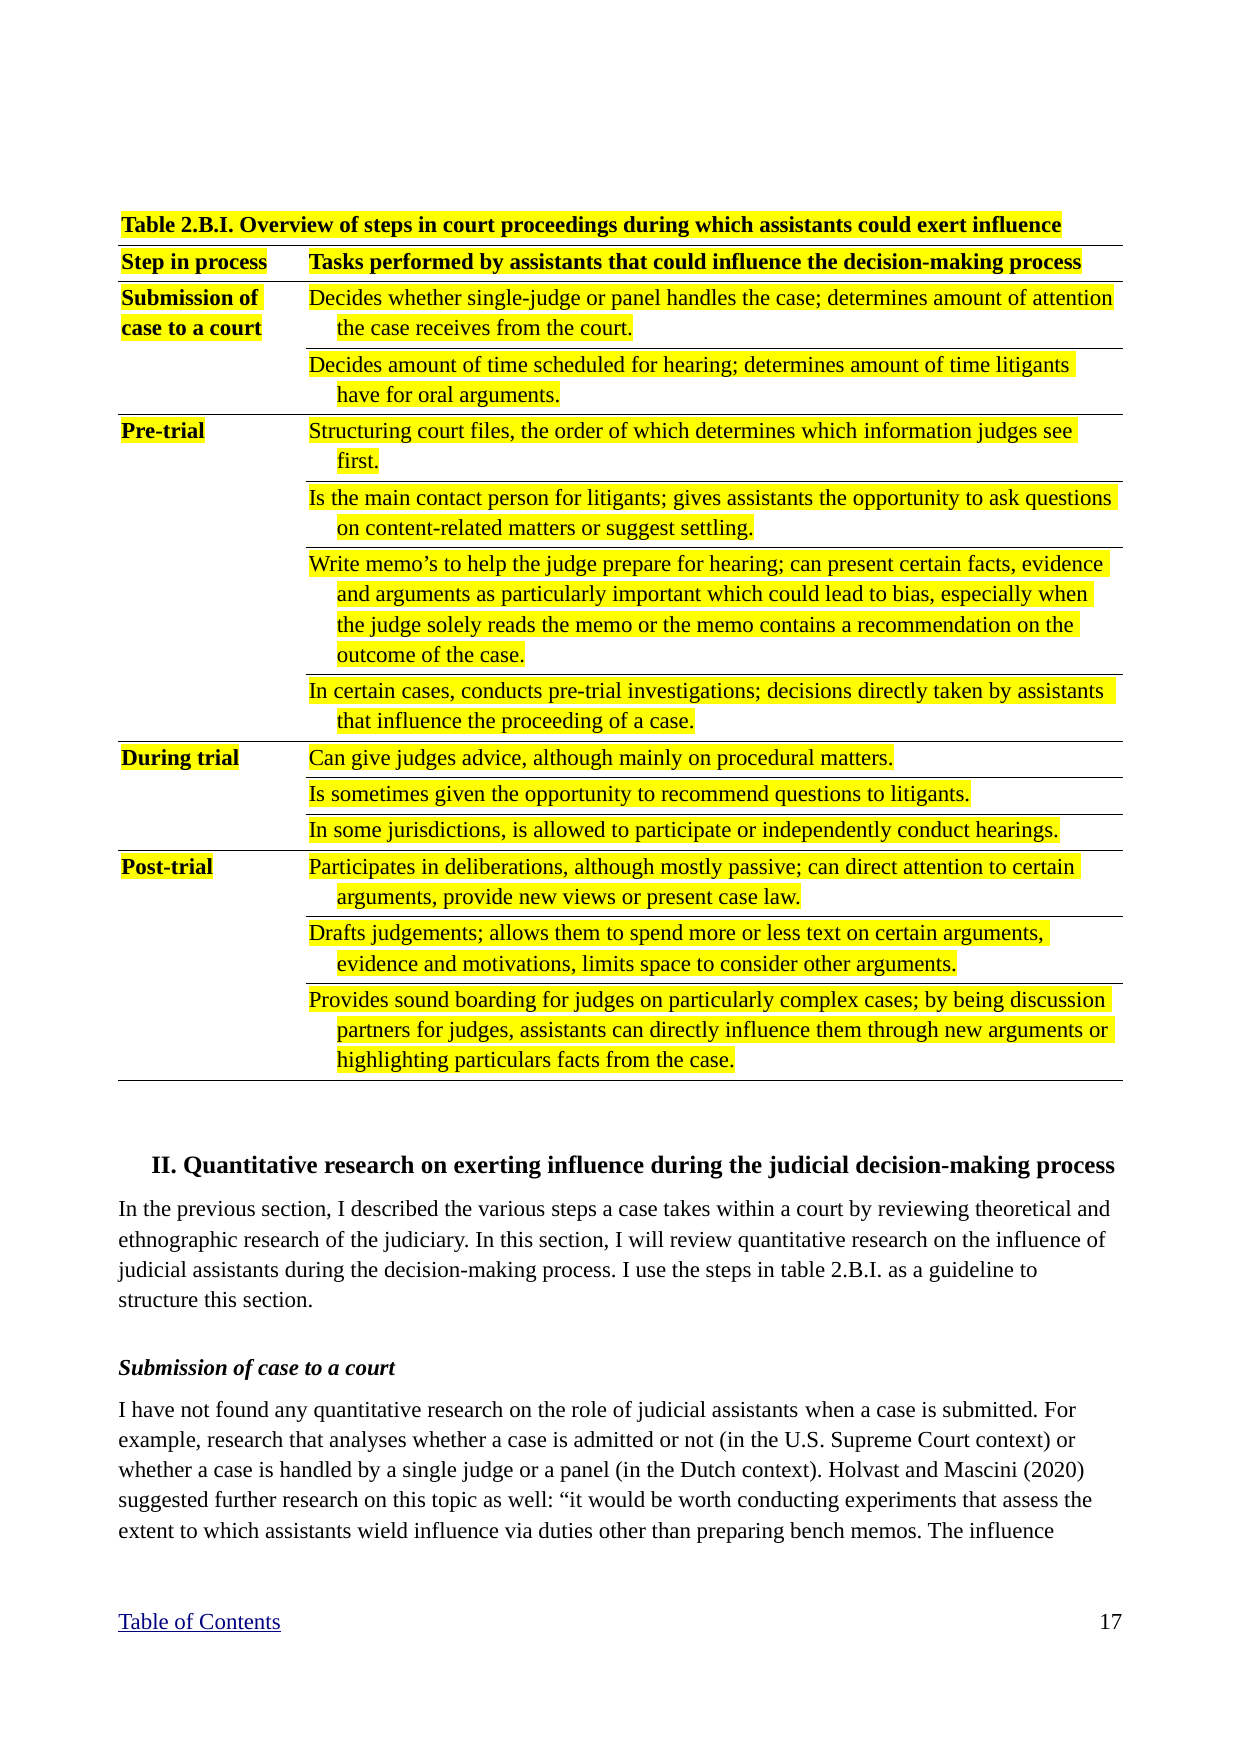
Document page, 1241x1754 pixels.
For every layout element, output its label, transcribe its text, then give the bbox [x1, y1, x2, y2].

table_header Table 2.B.I. Overview of steps in court proceedings during which assistants could exert influence [118, 208, 1122, 244]
table_cell Decides amount of time scheduled for hearing; determines amount of time litigants have for oral arguments. [306, 349, 1122, 414]
subtitle II. Quantitative research on exerting influence during the judicial decision-making process [151, 1151, 1122, 1179]
table_cell Is the main contact person for litigants; gives assistants the opportunity to ask questions on content-related matters or suggest settling. [306, 482, 1122, 547]
table_cell In certain cases, conducts pre-trial investigations; decisions directly taken by assistants that influence the proceeding of a case. [306, 675, 1122, 741]
table_cell Drafts judgements; allows them to spend more or less text on certain arguments, evidence and motivations, limits space to consider other arguments. [306, 917, 1122, 983]
table_cell During trial [118, 742, 306, 850]
table_cell Pre-trial [118, 415, 306, 741]
table_cell Provides sound boarding for judges on particularly complex cases; by being discussion partners for judges, assistants can directly influence them through new arguments or highlighting particulars facts from the case. [306, 984, 1122, 1080]
table_cell Write memo’s to help the judge prepare for hearing; can present certain facts, evidence and arguments as particularly important which could lead to bias, especially when the judge solely reads the memo or the memo contains a recommendation on the outcome of the case. [306, 548, 1122, 674]
table_cell Tasks performed by assistants that could influence the decision-making process [306, 246, 1122, 281]
subtitle Submission of case to a court [118, 1354, 1122, 1380]
table_cell Participates in deliberations, although mostly passive; can direct attention to certain arguments, provide new views or present case law. [306, 851, 1122, 916]
text I have not found any quantitative research on the role of judicial assistants when a case is submitted. For example, research that analyses whether a case is admitted or not (in the U.S. Supreme Court context) or whether a case is handled by a single judge or a panel (in the Dutch context). Holvast and Mascini (2020) suggested further research on this topic as well: “it would be worth conducting experiments that assess the extent to which assistants wield influence via duties other than preparing bench memos. The influence [118, 1396, 1122, 1543]
table_cell Step in process [118, 246, 306, 281]
text In the previous section, I described the various steps a case takes within a court by reviewing theoretical and ethnographic research of the judiciary. In this section, I will review quantitative research on the influence of judicial assistants during the decision-making process. I use the steps in table 2.B.I. as a guideline to structure this section. [118, 1196, 1122, 1312]
table_cell Is sometimes given the opportunity to recommend questions to litigants. [306, 778, 1122, 813]
table_cell Submission of case to a court [118, 282, 306, 414]
table_cell Post-trial [118, 851, 306, 1080]
table_cell Can give judges advice, although mainly on procedural matters. [306, 742, 1122, 777]
table_cell Structuring court files, the order of which determines which information judges see first. [306, 415, 1122, 481]
table_cell Decides whether single-judge or panel handles the case; determines amount of attention the case receives from the court. [306, 282, 1122, 347]
table_cell In some jurisdictions, is allowed to participate or independently conduct hearings. [306, 815, 1122, 850]
